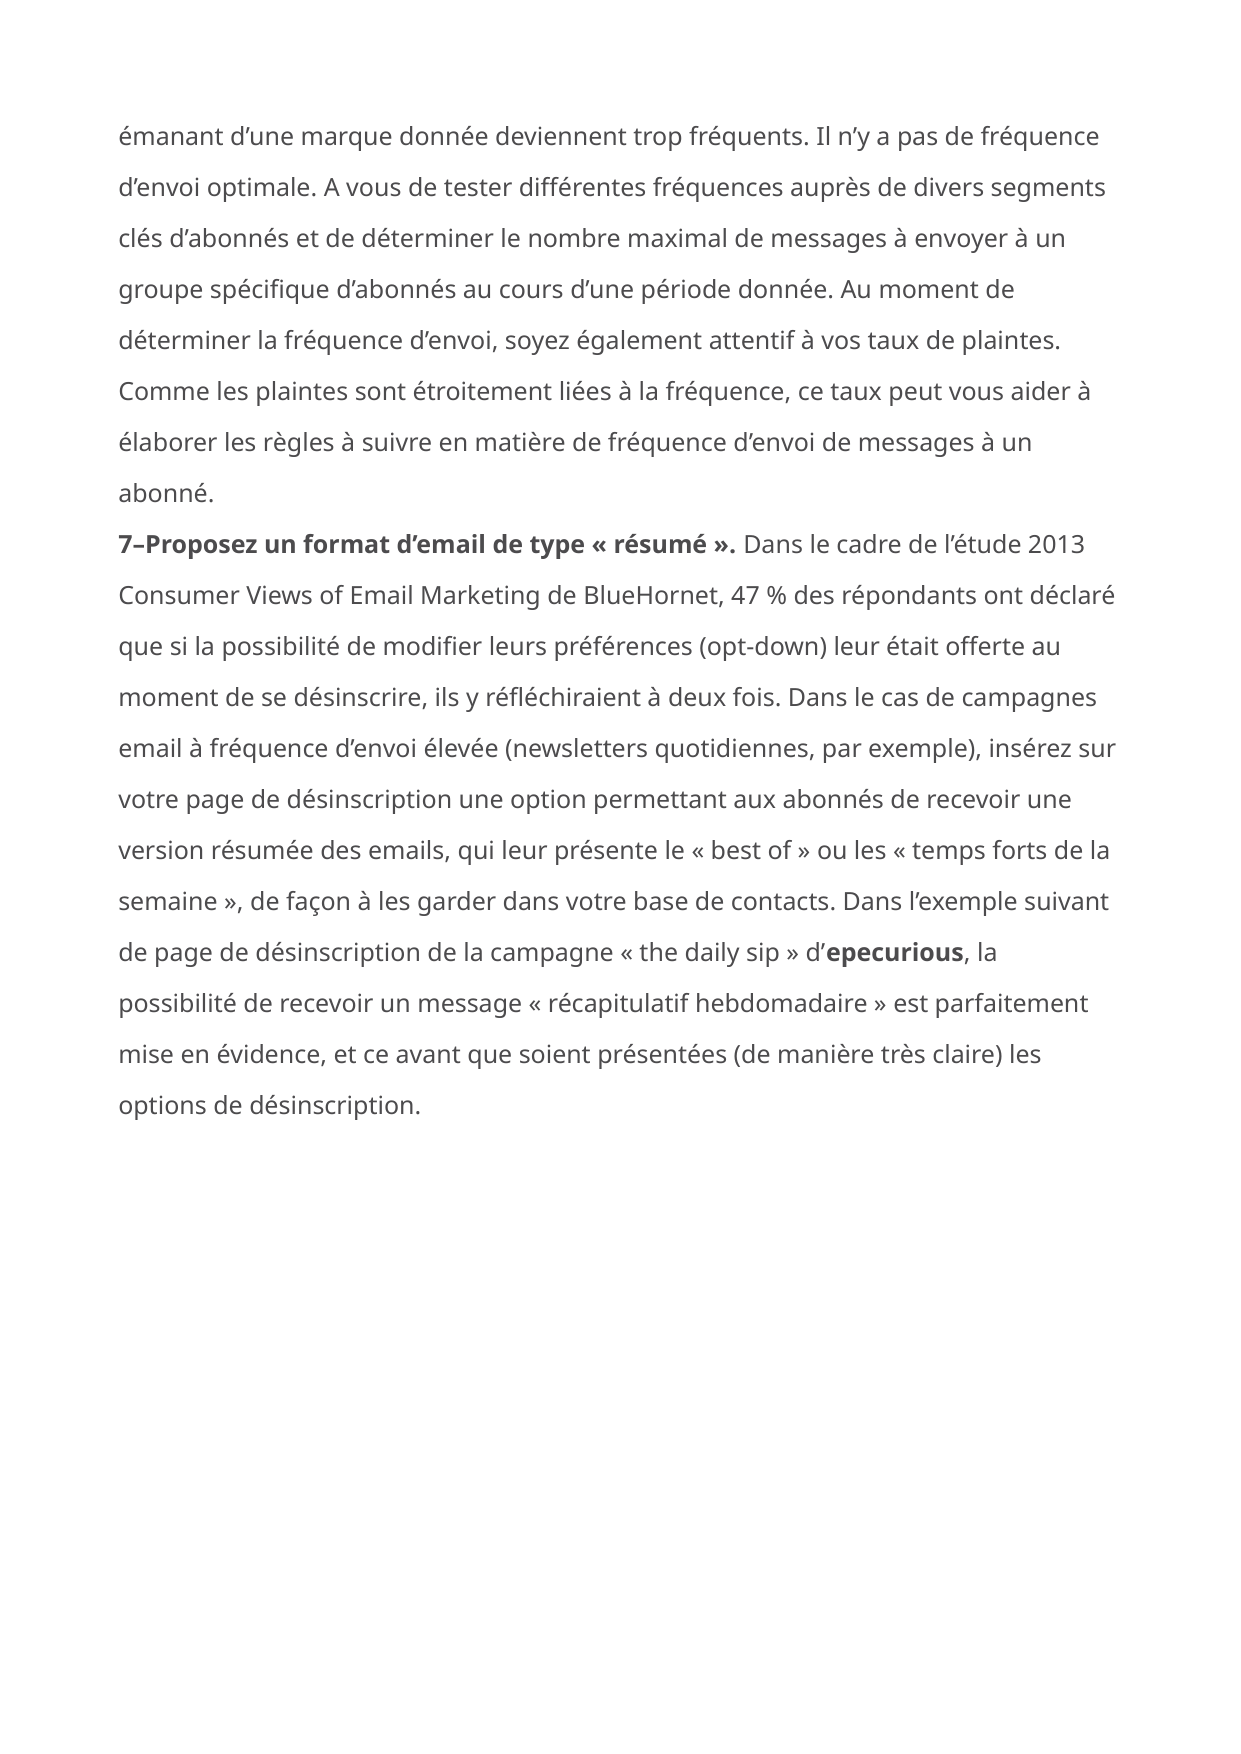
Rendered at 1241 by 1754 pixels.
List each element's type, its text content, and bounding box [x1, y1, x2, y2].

text émanant d’une marque donnée deviennent trop fréquents. Il n’y a pas de fréquence d’envoi optimale. A vous de tester différentes fréquences auprès de divers segments clés d’abonnés et de déterminer le nombre maximal de messages à envoyer à un groupe spécifique d’abonnés au cours d’une période donnée. Au moment de déterminer la fréquence d’envoi, soyez également attentif à vos taux de plaintes. Comme les plaintes sont étroitement liées à la fréquence, ce taux peut vous aider à élaborer les règles à suivre en matière de fréquence d’envoi de messages à un abonné. [118, 118, 1122, 509]
text 7–Proposez un format d’email de type « résumé ». Dans le cadre de l’étude 2013 Consumer Views of Email Marketing de BlueHornet, 47 % des répondants ont déclaré que si la possibilité de modifier leurs préférences (opt-down) leur était offerte au moment de se désinscrire, ils y réfléchiraient à deux fois. Dans le cas de campagnes email à fréquence d’envoi élevée (newsletters quotidiennes, par exemple), insérez sur votre page de désinscription une option permettant aux abonnés de recevoir une version résumée des emails, qui leur présente le « best of » ou les « temps forts de la semaine », de façon à les garder dans votre base de contacts. Dans l’exemple suivant de page de désinscription de la campagne « the daily sip » d’epecurious, la possibilité de recevoir un message « récapitulatif hebdomadaire » est parfaitement mise en évidence, et ce avant que soient présentées (de manière très claire) les options de désinscription. [118, 526, 1122, 1122]
